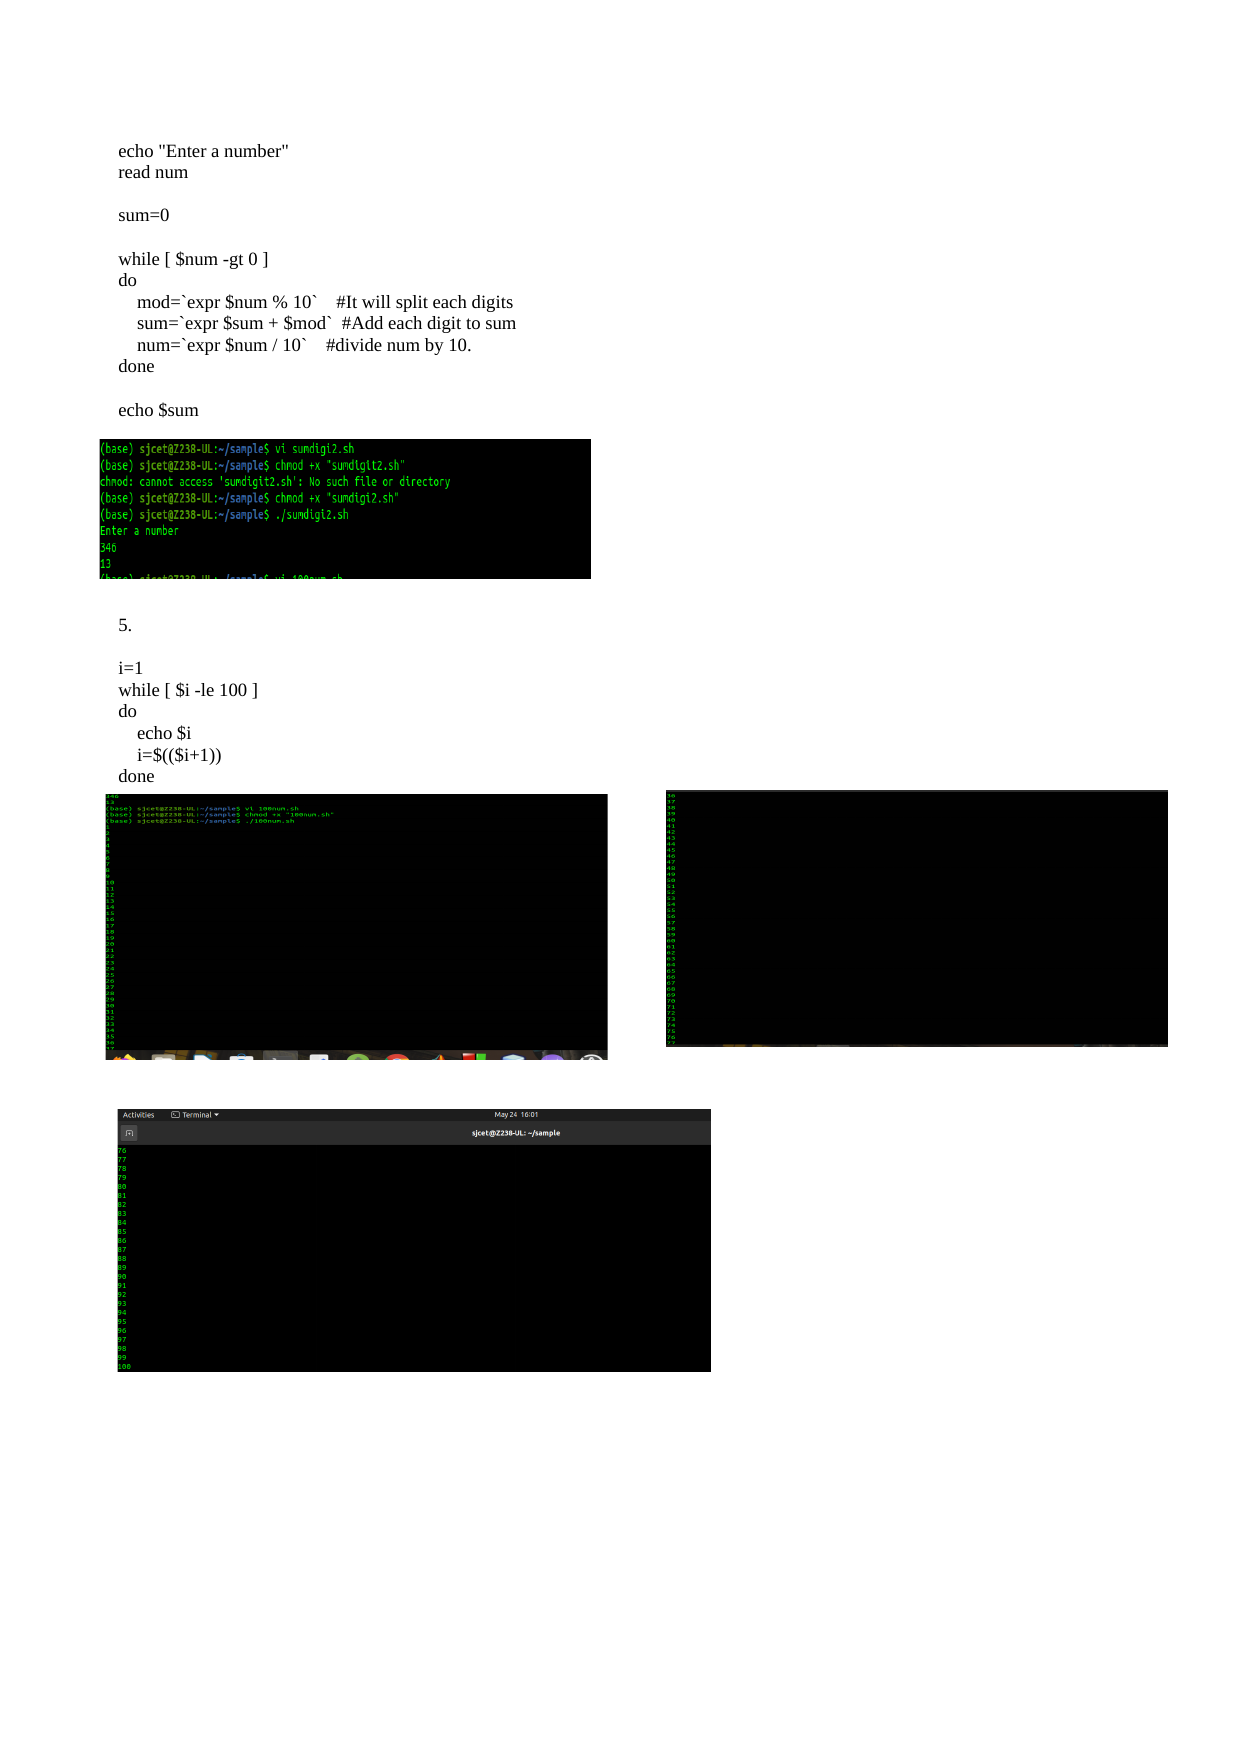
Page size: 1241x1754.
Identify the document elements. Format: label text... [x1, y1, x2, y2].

text echo "Enter a number" [118, 140, 1122, 161]
text do [118, 700, 1122, 722]
text 5. [118, 614, 1122, 636]
text sum=0 [118, 204, 1122, 226]
text echo $i [118, 722, 1122, 743]
text while [ $num -gt 0 ] [118, 247, 1122, 269]
text done [118, 355, 1122, 377]
text read num [118, 161, 1122, 183]
text mod=`expr $num % 10` #It will split each digits [118, 291, 1122, 312]
text do [118, 269, 1122, 291]
picture [117, 1109, 711, 1372]
text i=1 [118, 657, 1122, 679]
text echo $sum [118, 398, 1122, 420]
text while [ $i -le 100 ] [118, 679, 1122, 700]
text done [118, 765, 1122, 787]
text sum=`expr $sum + $mod` #Add each digit to sum [118, 312, 1122, 334]
text num=`expr $num / 10` #divide num by 10. [118, 334, 1122, 355]
text i=$(($i+1)) [118, 743, 1122, 765]
